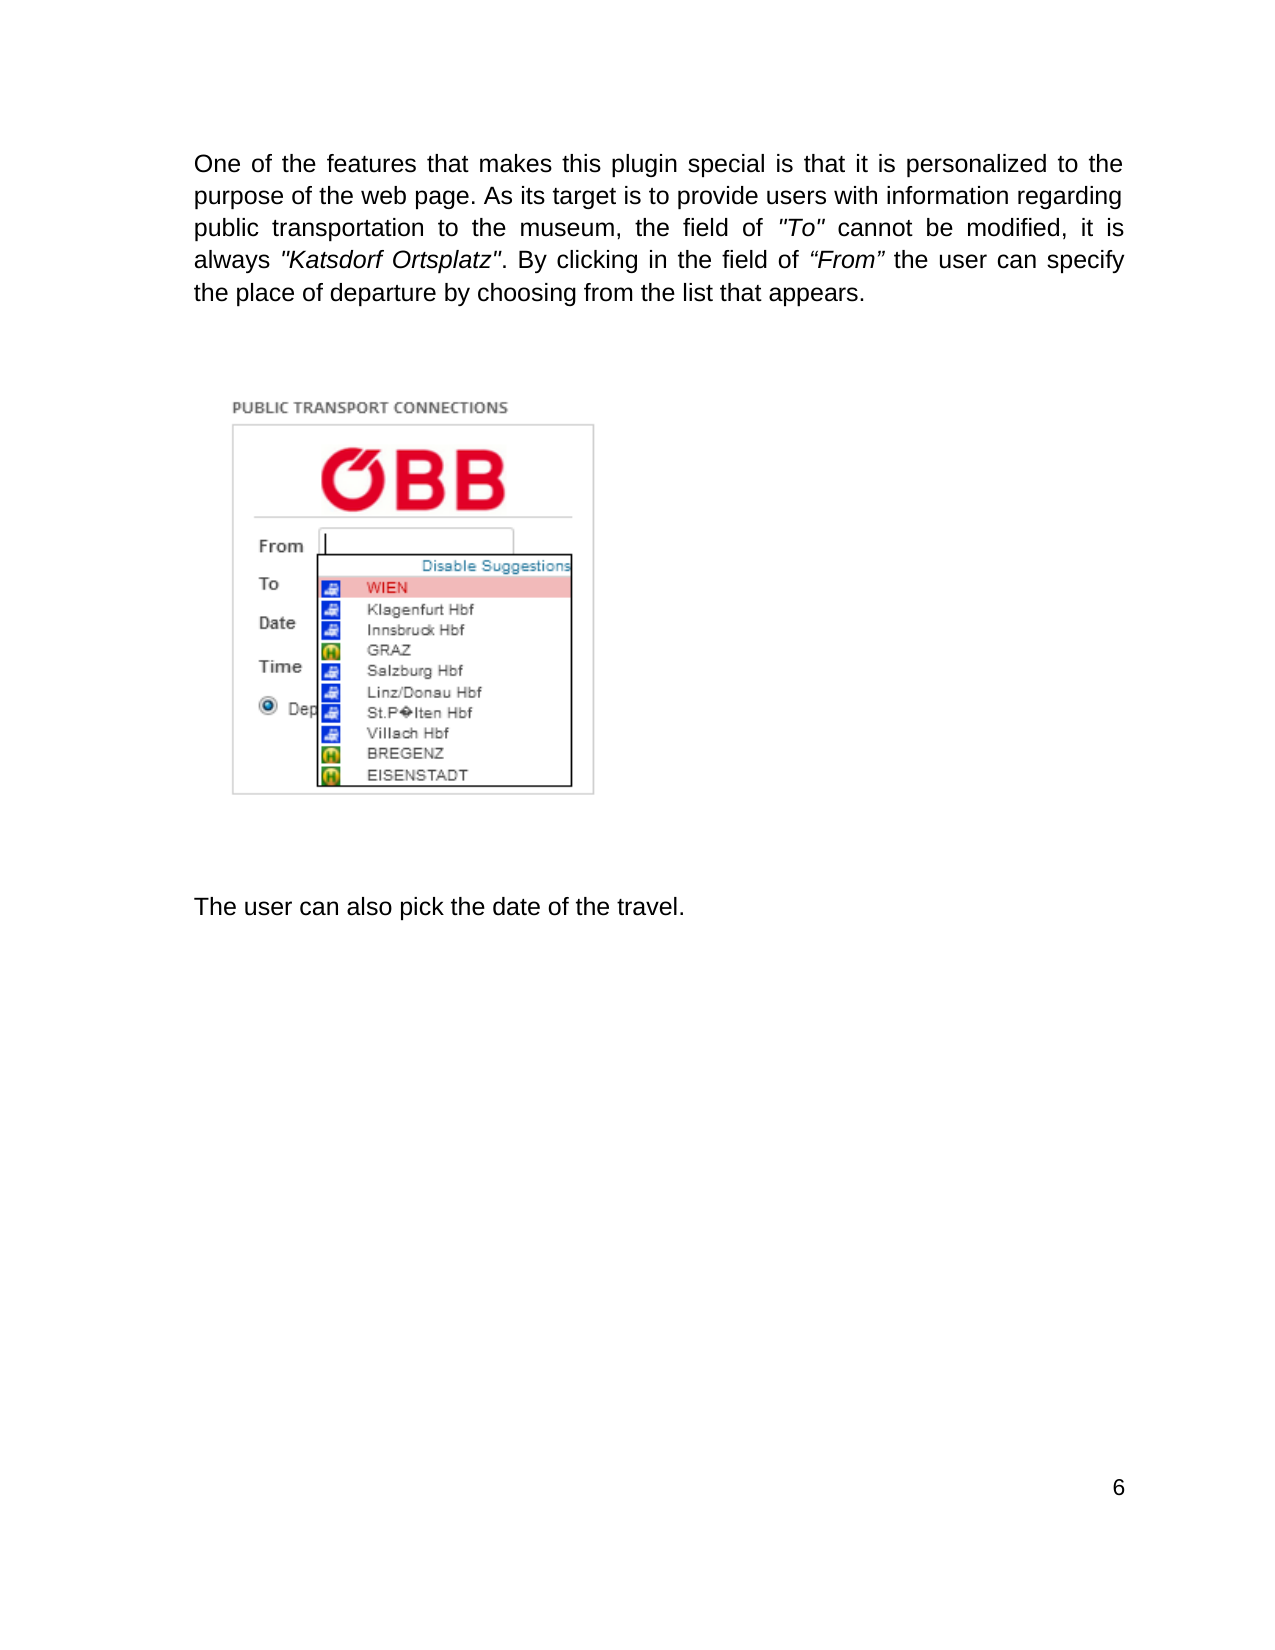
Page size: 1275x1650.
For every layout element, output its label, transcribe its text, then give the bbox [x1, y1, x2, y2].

text The user can also pick the date of the travel. [194, 892, 1125, 920]
text One of the features that makes this plugin special is that it is personalized to the purpose of the web page. As its target is to provide users with information regarding public transportation to the museum, the field of "To" cannot be modified, it is always "Katsdorf Ortsplatz". By clicking in the field of “From” the user can specify the place of departure by choosing from the list that appears. [194, 150, 1125, 306]
picture [212, 379, 618, 820]
